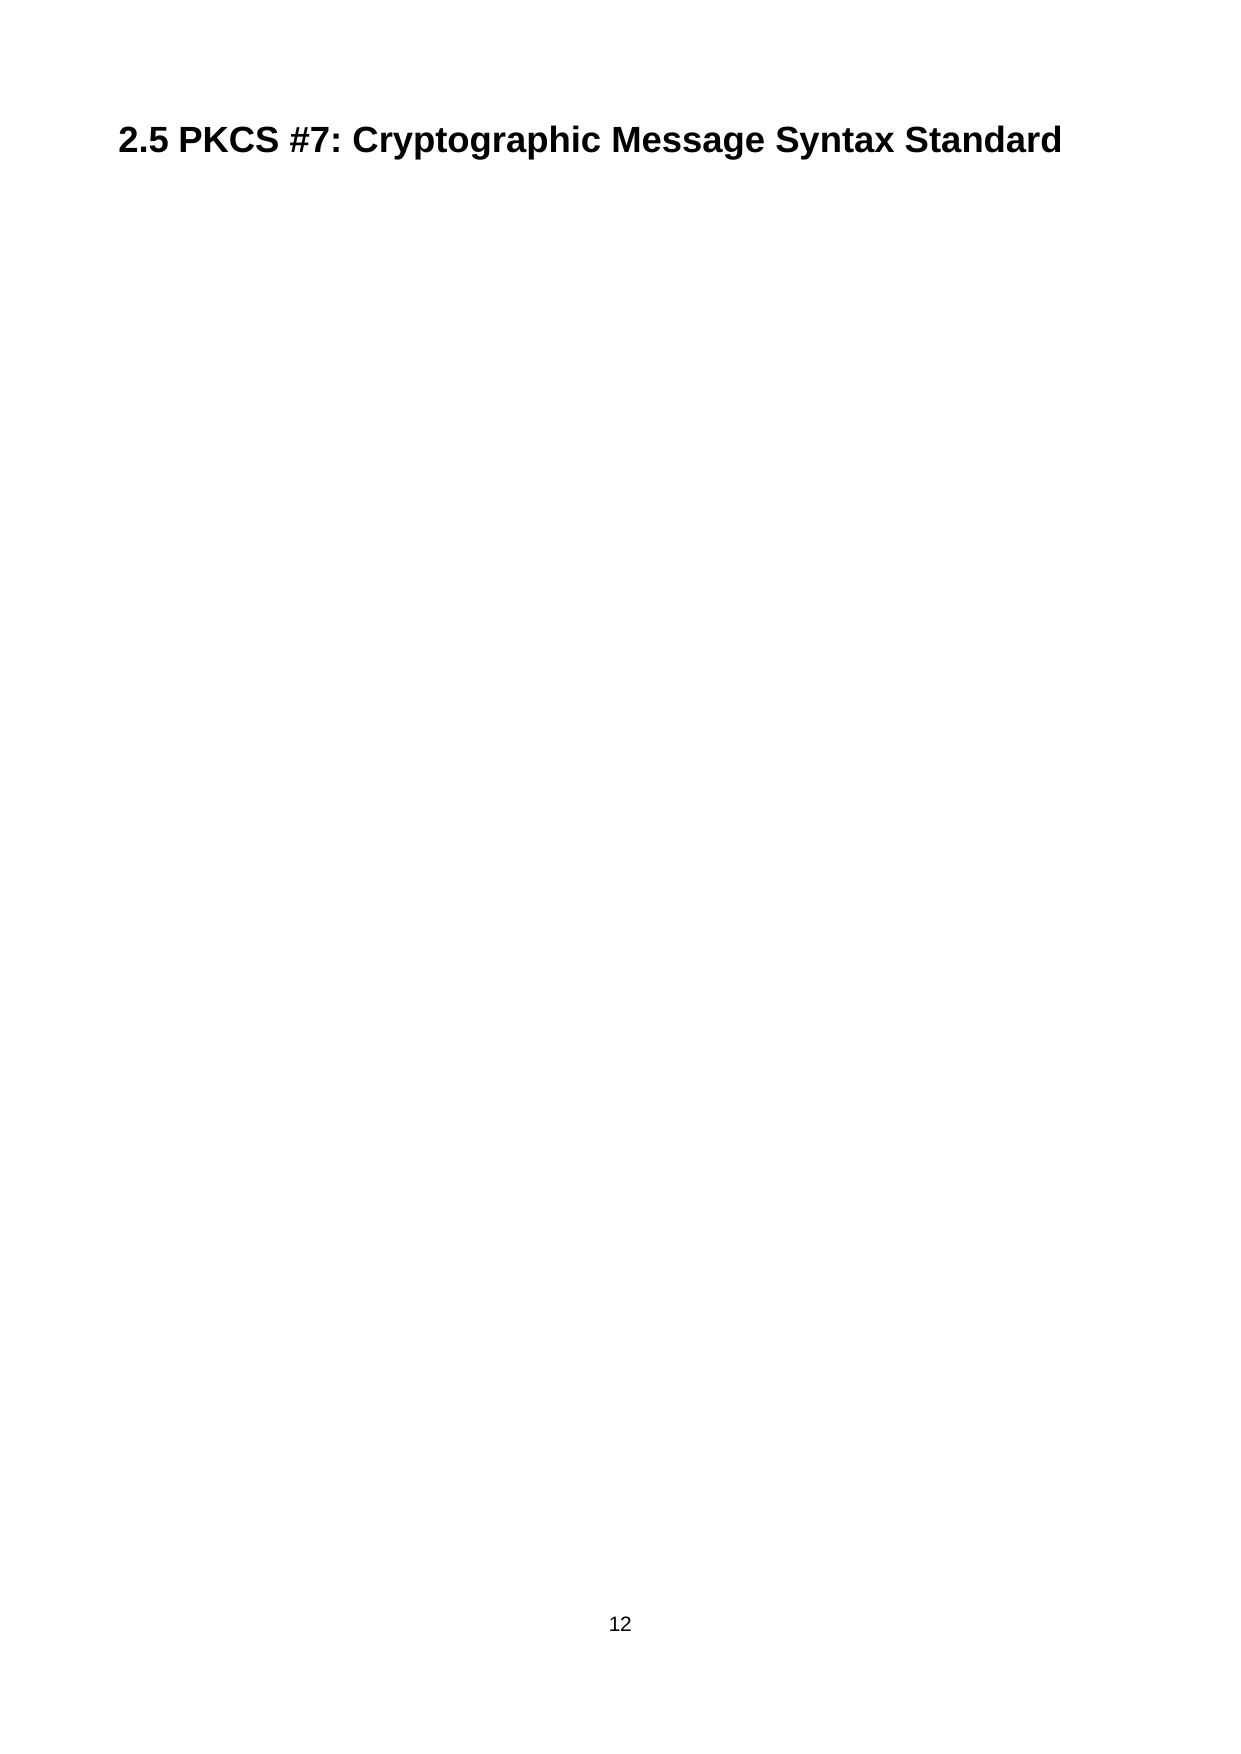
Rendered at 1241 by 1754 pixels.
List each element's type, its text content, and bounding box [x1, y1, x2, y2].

subtitle PKCS #7: Cryptographic Message Syntax Standard [118, 118, 1122, 160]
